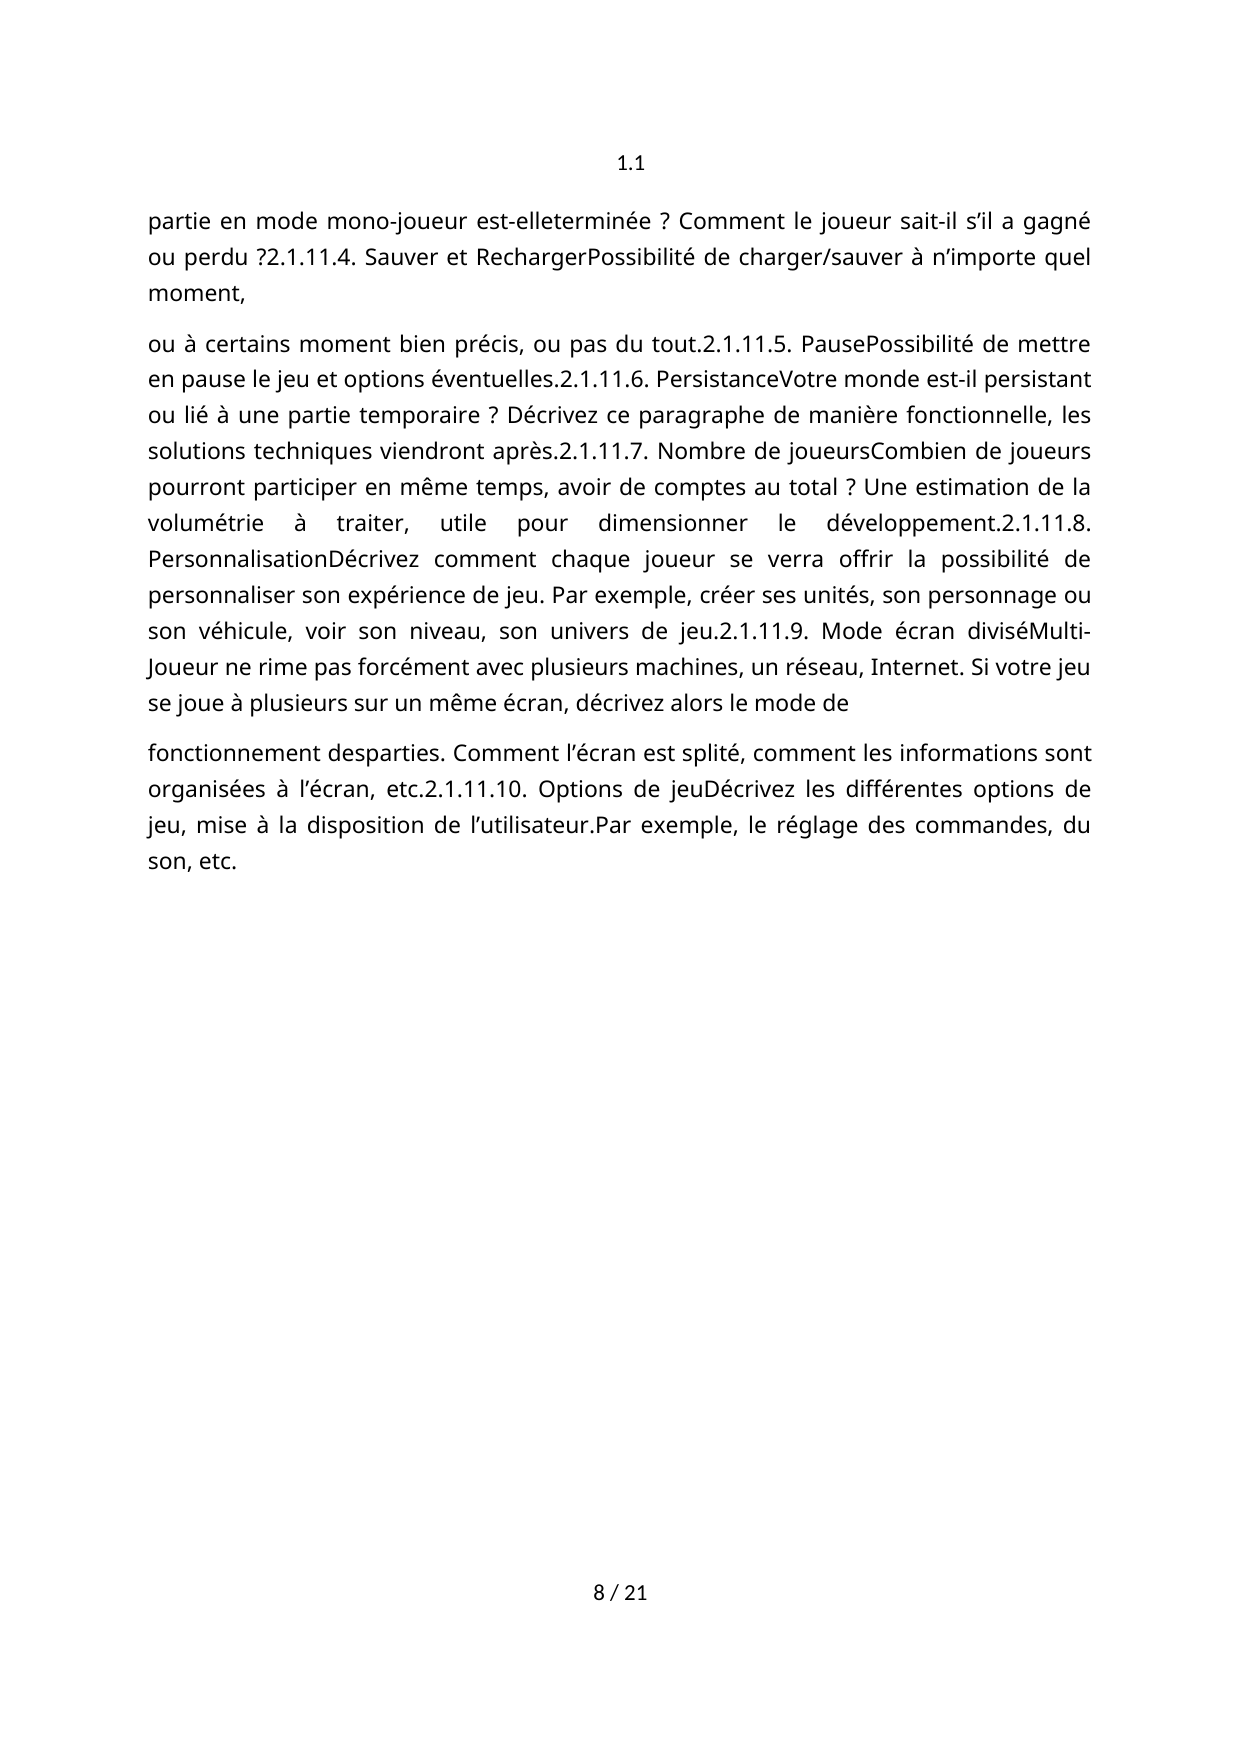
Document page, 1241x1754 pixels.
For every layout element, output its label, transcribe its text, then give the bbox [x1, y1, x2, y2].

text fonctionnement desparties. Comment l’écran est splité, comment les informations sont organisées à l’écran, etc.2.1.11.10. Options de jeuDécrivez les différentes options de jeu, mise à la disposition de l’utilisateur.Par exemple, le réglage des commandes, du son, etc. [148, 737, 1093, 876]
text ou à certains moment bien précis, ou pas du tout.2.1.11.5. PausePossibilité de mettre en pause le jeu et options éventuelles.2.1.11.6. PersistanceVotre monde est-il persistant ou lié à une partie temporaire ? Décrivez ce paragraphe de manière fonctionnelle, les solutions techniques viendront après.2.1.11.7. Nombre de joueursCombien de joueurs pourront participer en même temps, avoir de comptes au total ? Une estimation de la volumétrie à traiter, utile pour dimensionner le développement.2.1.11.8. PersonnalisationDécrivez comment chaque joueur se verra offrir la possibilité de personnaliser son expérience de jeu. Par exemple, créer ses unités, son personnage ou son véhicule, voir son niveau, son univers de jeu.2.1.11.9. Mode écran diviséMulti-Joueur ne rime pas forcément avec plusieurs machines, un réseau, Internet. Si votre jeu se joue à plusieurs sur un même écran, décrivez alors le mode de [148, 327, 1093, 718]
text partie en mode mono-joueur est-elleterminée ? Comment le joueur sait-il s’il a gagné ou perdu ?2.1.11.4. Sauver et RechargerPossibilité de charger/sauver à n’importe quel moment, [148, 205, 1093, 308]
